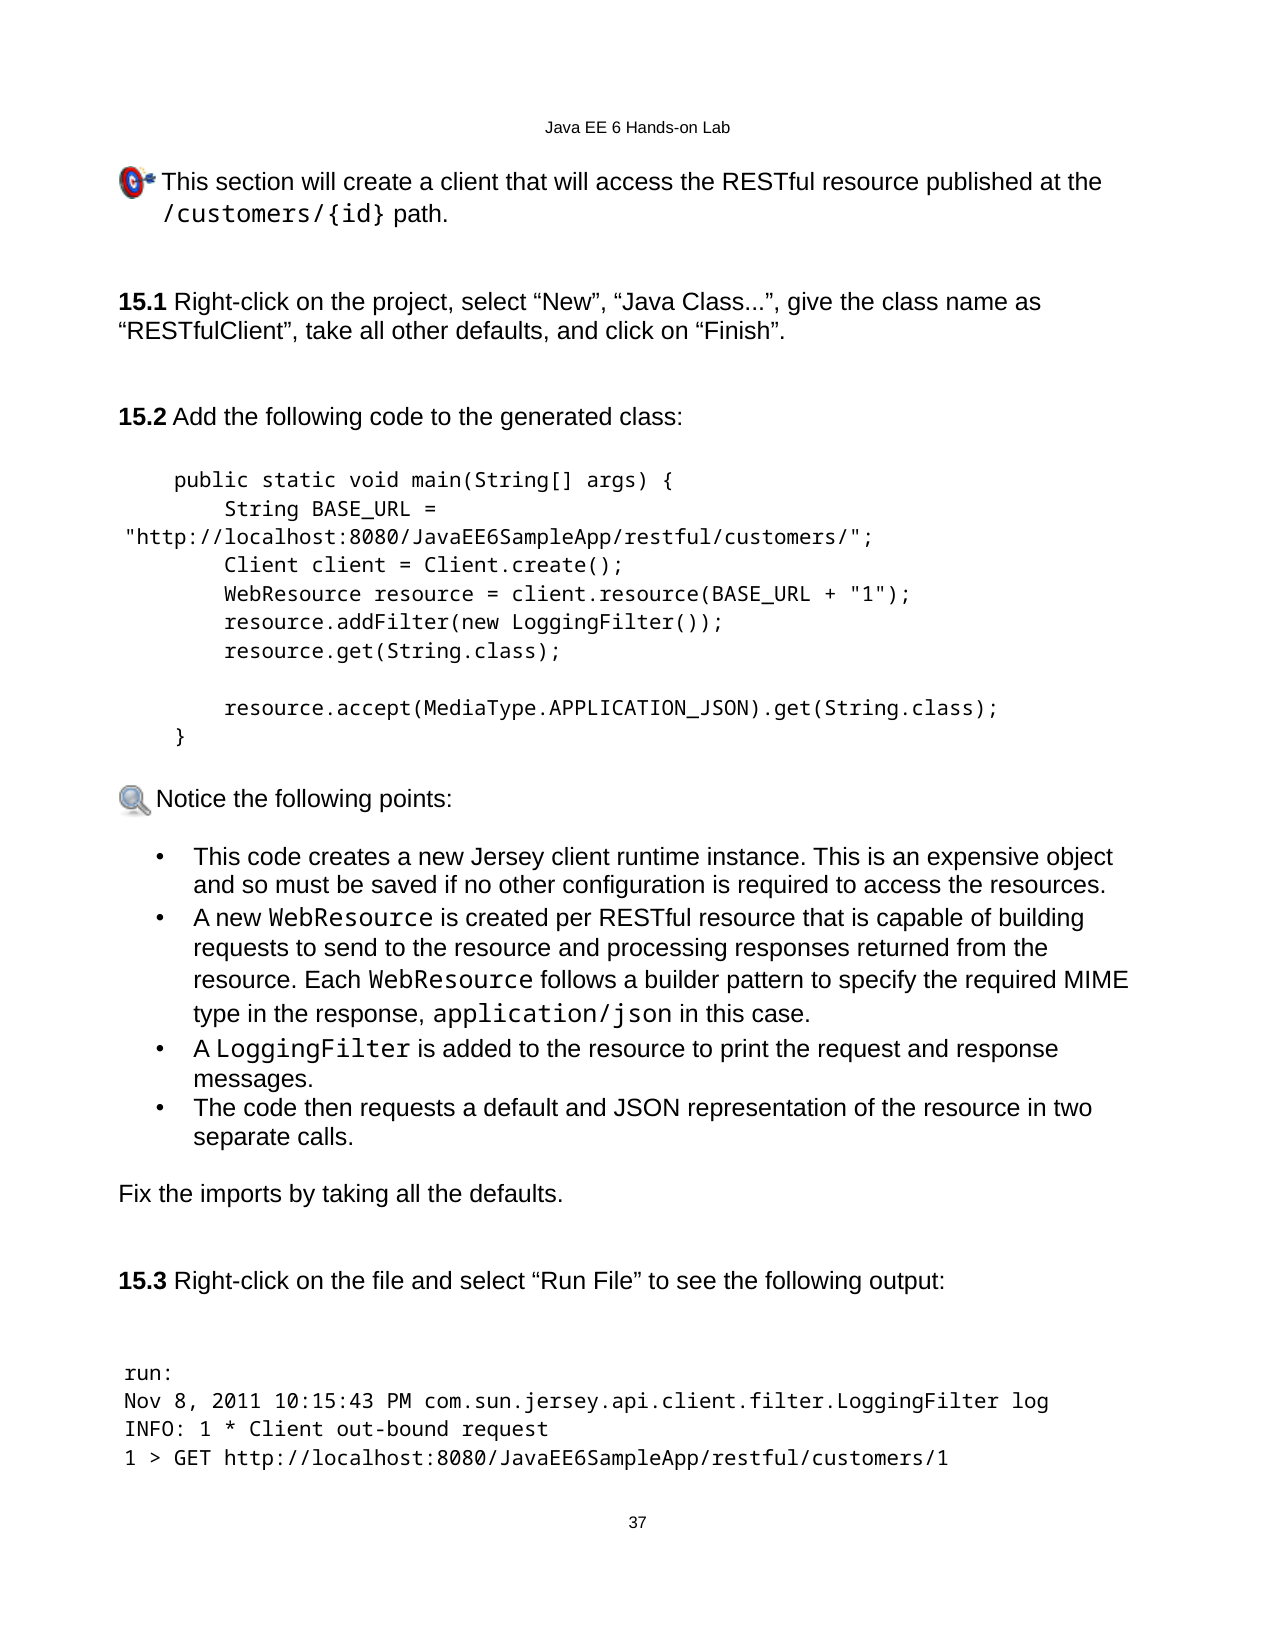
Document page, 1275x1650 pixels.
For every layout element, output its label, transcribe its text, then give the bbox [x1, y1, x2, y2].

table_header run: Nov 8, 2011 10:15:43 PM com.sun.jersey.api.client.filter.LoggingFilter log INFO: 1 * Client out-bound request 1 > GET http://localhost:8080/JavaEE6SampleApp/restful/customers/1 [118, 1352, 1157, 1477]
table_header public static void main(String[] args) { String BASE_URL = "http://localhost:8080/JavaEE6SampleApp/restful/customers/"; Client client = Client.create(); WebResource resource = client.resource(BASE_URL + "1"); resource.addFilter(new LoggingFilter()); resource.get(String.class); resource.accept(MediaType.APPLICATION_JSON).get(String.class); } [118, 460, 1157, 755]
text 15.2 Add the following code to the generated class: [118, 402, 1157, 459]
text 15.3 Right-click on the file and select “Run File” to see the following output: [118, 1266, 1157, 1352]
list A LoggingFilter is added to the resource to print the request and response messages. [156, 1030, 1157, 1093]
list The code then requests a default and JSON representation of the resource in two separate calls. [156, 1093, 1157, 1151]
table_header This section will create a client that will access the RESTful resource published at the /customers/{id} path. [161, 167, 1157, 229]
text 15.1 Right-click on the project, select “New”, “Java Class...”, give the class name as “RESTfulClient”, take all other defaults, and click on “Finish”. [118, 287, 1157, 344]
picture [118, 784, 156, 819]
text Fix the imports by taking all the defaults. [118, 1179, 1157, 1237]
picture [118, 166, 156, 199]
table_header [118, 167, 161, 229]
text Notice the following points: [156, 784, 1157, 813]
list A new WebResource is created per RESTful resource that is capable of building requests to send to the resource and processing responses returned from the resource. Each WebResource follows a builder pattern to specify the required MIME type in the response, application/json in this case. [156, 899, 1157, 1030]
list This code creates a new Jersey client runtime instance. This is an expensive object and so must be saved if no other configuration is required to access the resources. [156, 842, 1157, 899]
